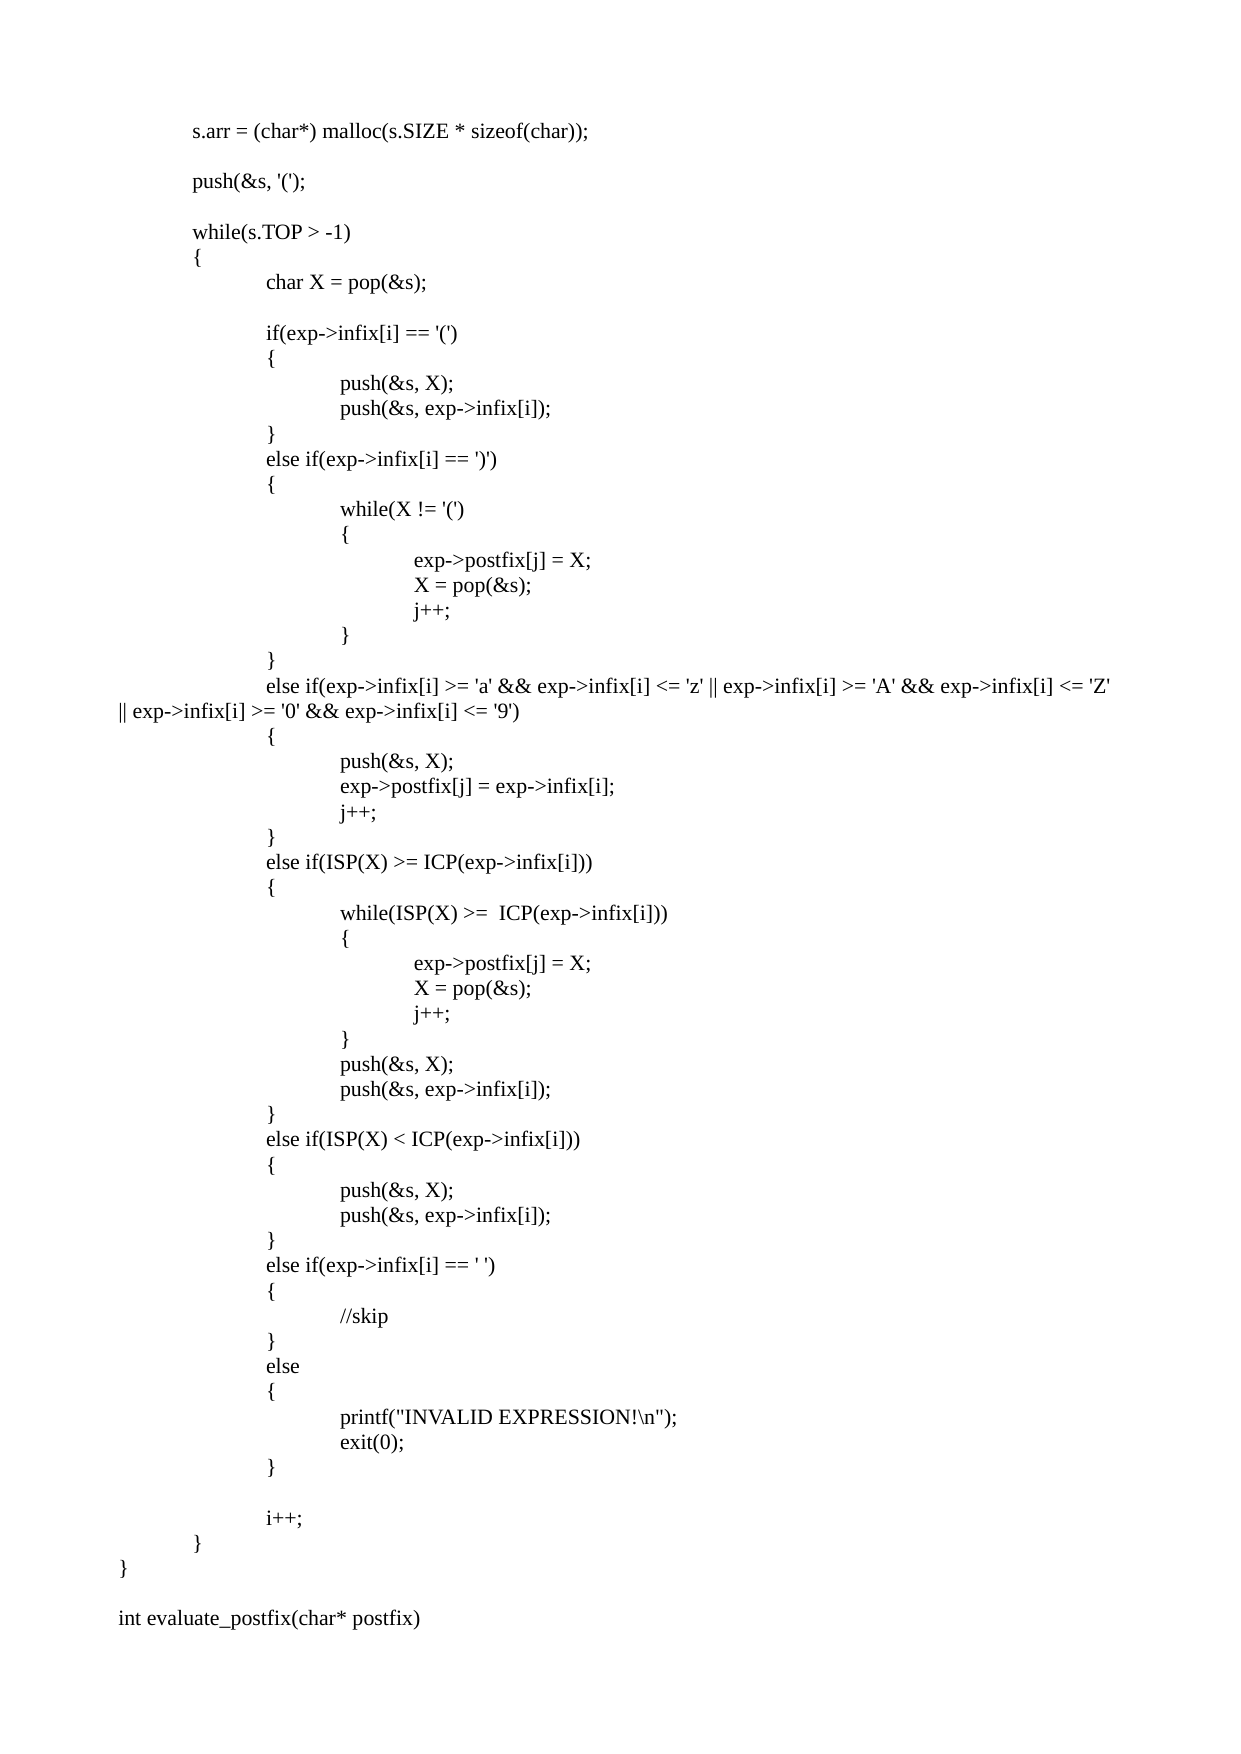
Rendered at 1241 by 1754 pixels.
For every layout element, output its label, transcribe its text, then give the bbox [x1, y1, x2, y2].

text { [118, 874, 1122, 899]
text } [118, 1101, 1122, 1126]
text { [118, 925, 1122, 950]
text j++; [118, 597, 1122, 622]
text { [118, 244, 1122, 269]
text if(exp->infix[i] == '(') [118, 320, 1122, 345]
text } [118, 1328, 1122, 1353]
text i++; [118, 1504, 1122, 1530]
text } [118, 1026, 1122, 1051]
text push(&s, X); [118, 1051, 1122, 1076]
text else if(exp->infix[i] >= 'a' && exp->infix[i] <= 'z' || exp->infix[i] >= 'A' && exp->infix[i] <= 'Z' || exp->infix[i] >= '0' && exp->infix[i] <= '9') [118, 673, 1122, 723]
text exp->postfix[j] = exp->infix[i]; [118, 773, 1122, 799]
text exp->postfix[j] = X; [118, 950, 1122, 975]
text { [118, 723, 1122, 748]
text push(&s, exp->infix[i]); [118, 1076, 1122, 1101]
text } [118, 622, 1122, 647]
text while(s.TOP > -1) [118, 219, 1122, 244]
text push(&s, X); [118, 370, 1122, 395]
text else [118, 1353, 1122, 1378]
text X = pop(&s); [118, 975, 1122, 1000]
text } [118, 421, 1122, 446]
text } [118, 1454, 1122, 1479]
text { [118, 345, 1122, 370]
text { [118, 1278, 1122, 1303]
text { [118, 1152, 1122, 1177]
text printf("INVALID EXPRESSION!\n"); [118, 1404, 1122, 1429]
text else if(ISP(X) >= ICP(exp->infix[i])) [118, 849, 1122, 874]
text int evaluate_postfix(char* postfix) [118, 1605, 1122, 1631]
text X = pop(&s); [118, 572, 1122, 597]
text j++; [118, 1000, 1122, 1026]
text push(&s, exp->infix[i]); [118, 1202, 1122, 1227]
text { [118, 1378, 1122, 1404]
text } [118, 1555, 1122, 1580]
text while(X != '(') [118, 496, 1122, 521]
text j++; [118, 799, 1122, 824]
text s.arr = (char*) malloc(s.SIZE * sizeof(char)); [118, 118, 1122, 143]
text while(ISP(X) >= ICP(exp->infix[i])) [118, 899, 1122, 925]
text { [118, 521, 1122, 547]
text push(&s, '('); [118, 168, 1122, 194]
text push(&s, X); [118, 1177, 1122, 1202]
text exp->postfix[j] = X; [118, 547, 1122, 572]
text else if(exp->infix[i] == ')') [118, 446, 1122, 471]
text push(&s, X); [118, 748, 1122, 773]
text //skip [118, 1303, 1122, 1328]
text push(&s, exp->infix[i]); [118, 395, 1122, 421]
text } [118, 647, 1122, 673]
text else if(exp->infix[i] == ' ') [118, 1252, 1122, 1278]
text else if(ISP(X) < ICP(exp->infix[i])) [118, 1126, 1122, 1152]
text } [118, 824, 1122, 849]
text } [118, 1530, 1122, 1555]
text } [118, 1227, 1122, 1252]
text char X = pop(&s); [118, 269, 1122, 294]
text { [118, 471, 1122, 496]
text exit(0); [118, 1429, 1122, 1454]
